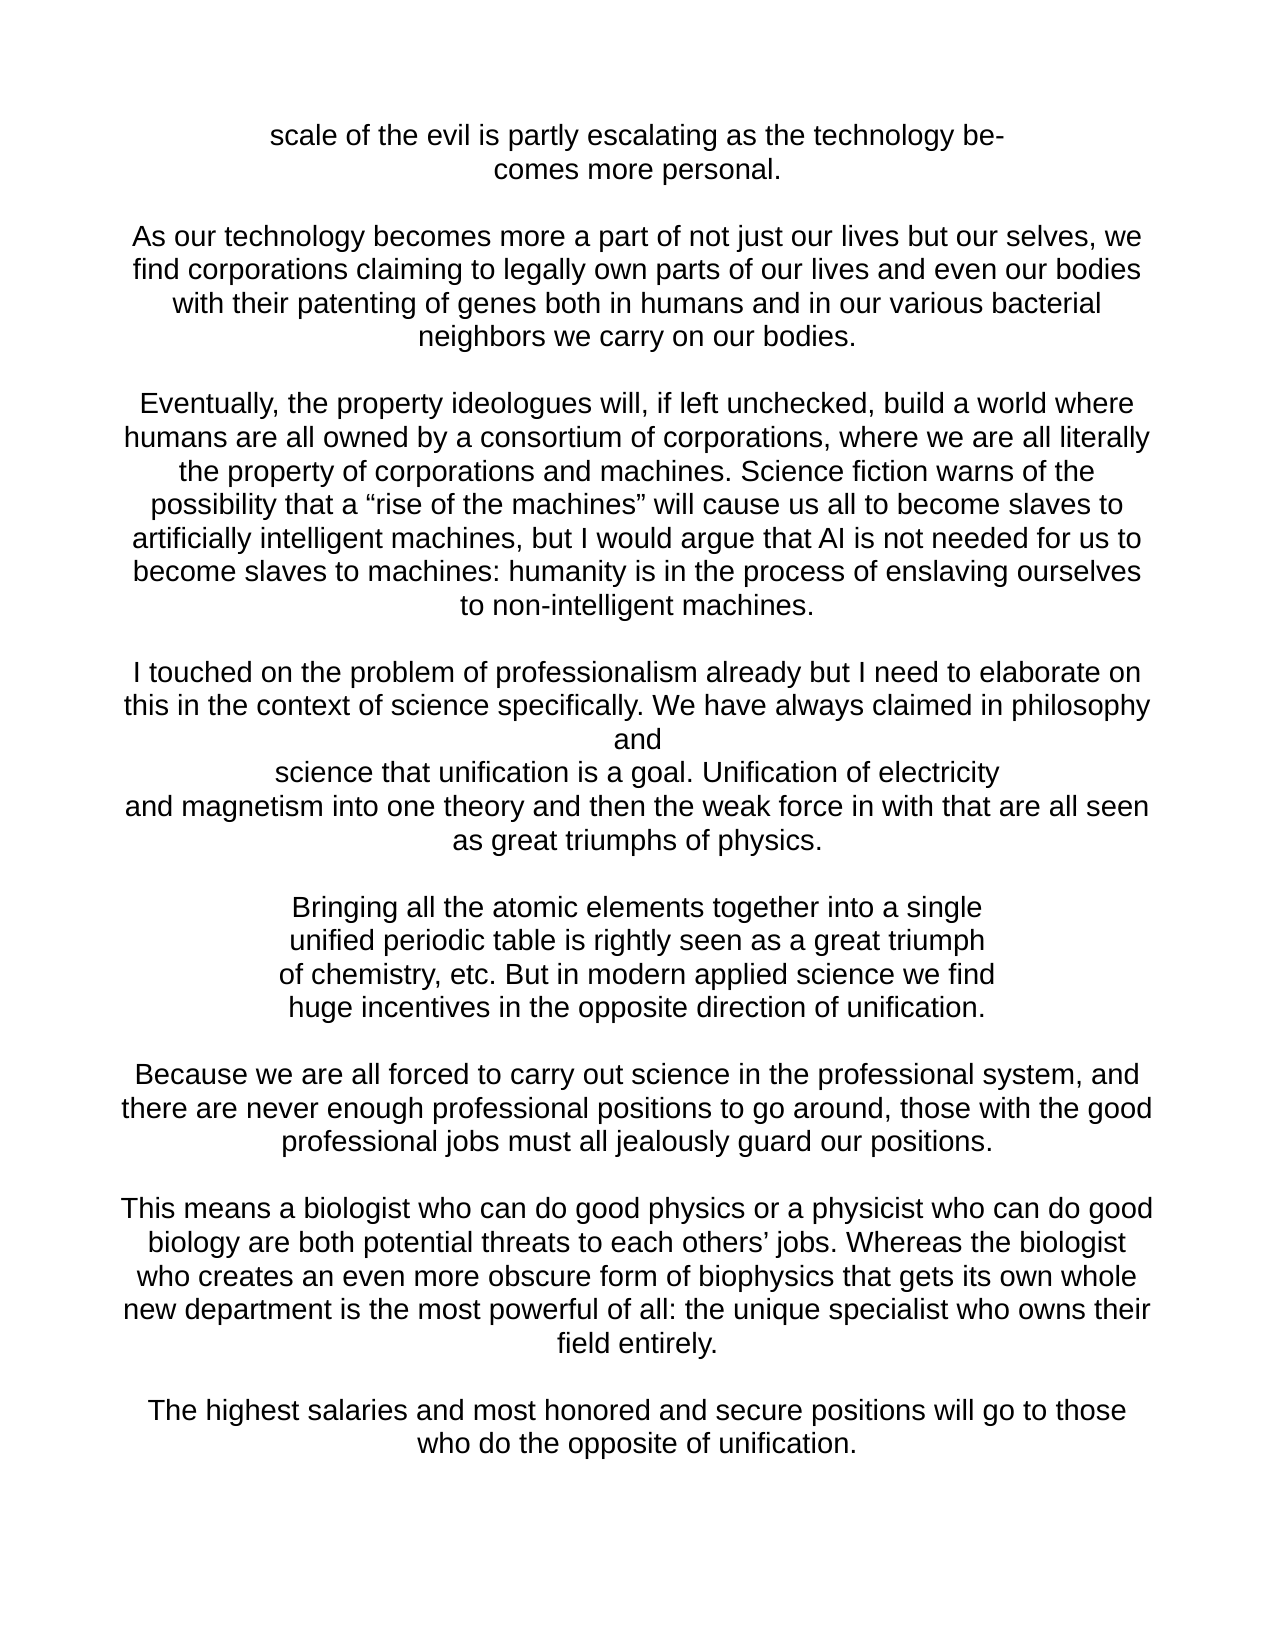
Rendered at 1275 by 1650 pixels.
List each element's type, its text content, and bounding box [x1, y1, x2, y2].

text This means a biologist who can do good physics or a physicist who can do good biology are both potential threats to each others’ jobs. Whereas the biologist who creates an even more obscure form of biophysics that gets its own whole new department is the most powerful of all: the unique specialist who owns their field entirely. [118, 1191, 1157, 1359]
text Eventually, the property ideologues will, if left unchecked, build a world where humans are all owned by a consortium of corporations, where we are all literally the property of corporations and machines. Science fiction warns of the possibility that a “rise of the machines” will cause us all to become slaves to artificially intelligent machines, but I would argue that AI is not needed for us to become slaves to machines: humanity is in the process of enslaving ourselves to non-intelligent machines. [118, 386, 1157, 621]
text comes more personal. [118, 152, 1157, 185]
text scale of the evil is partly escalating as the technology be- [118, 118, 1157, 152]
text Bringing all the atomic elements together into a single [118, 889, 1157, 923]
text I touched on the problem of professionalism already but I need to elaborate on this in the context of science specifically. We have always claimed in philosophy and [118, 655, 1157, 755]
text unified periodic table is rightly seen as a great triumph [118, 923, 1157, 957]
text The highest salaries and most honored and secure positions will go to those who do the opposite of unification. [118, 1393, 1157, 1460]
text As our technology becomes more a part of not just our lives but our selves, we find corporations claiming to legally own parts of our lives and even our bodies with their patenting of genes both in humans and in our various bacterial neighbors we carry on our bodies. [118, 219, 1157, 353]
text science that unification is a goal. Unification of electricity [118, 755, 1157, 789]
text of chemistry, etc. But in modern applied science we find [118, 957, 1157, 990]
text and magnetism into one theory and then the weak force in with that are all seen as great triumphs of physics. [118, 789, 1157, 856]
text Because we are all forced to carry out science in the professional system, and there are never enough professional positions to go around, those with the good professional jobs must all jealously guard our positions. [118, 1057, 1157, 1158]
text huge incentives in the opposite direction of unification. [118, 990, 1157, 1024]
